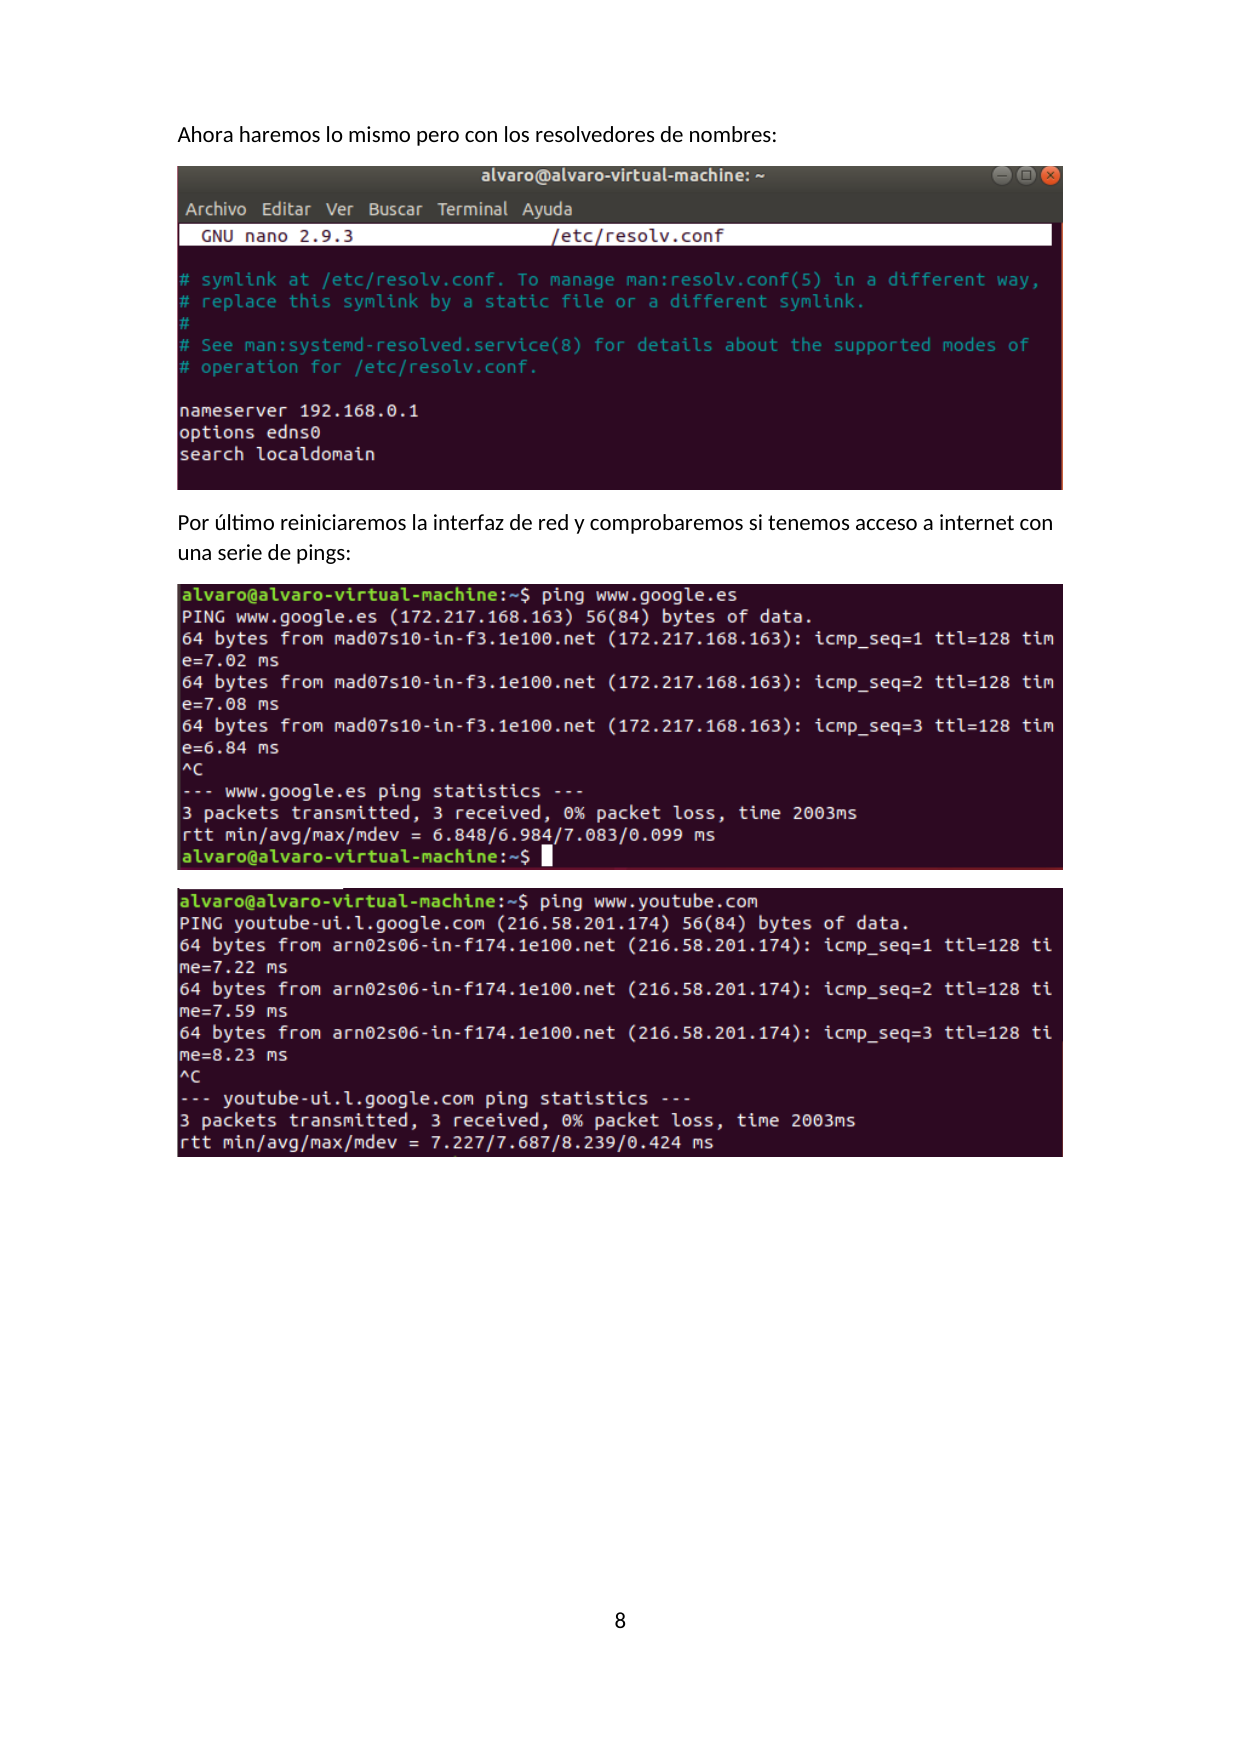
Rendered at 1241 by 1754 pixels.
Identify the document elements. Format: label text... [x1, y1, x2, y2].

text Ahora haremos lo mismo pero con los resolvedores de nombres: [177, 120, 1063, 148]
text Por último reiniciaremos la interfaz de red y comprobaremos si tenemos acceso a internet con una serie de pings: [177, 508, 1063, 566]
